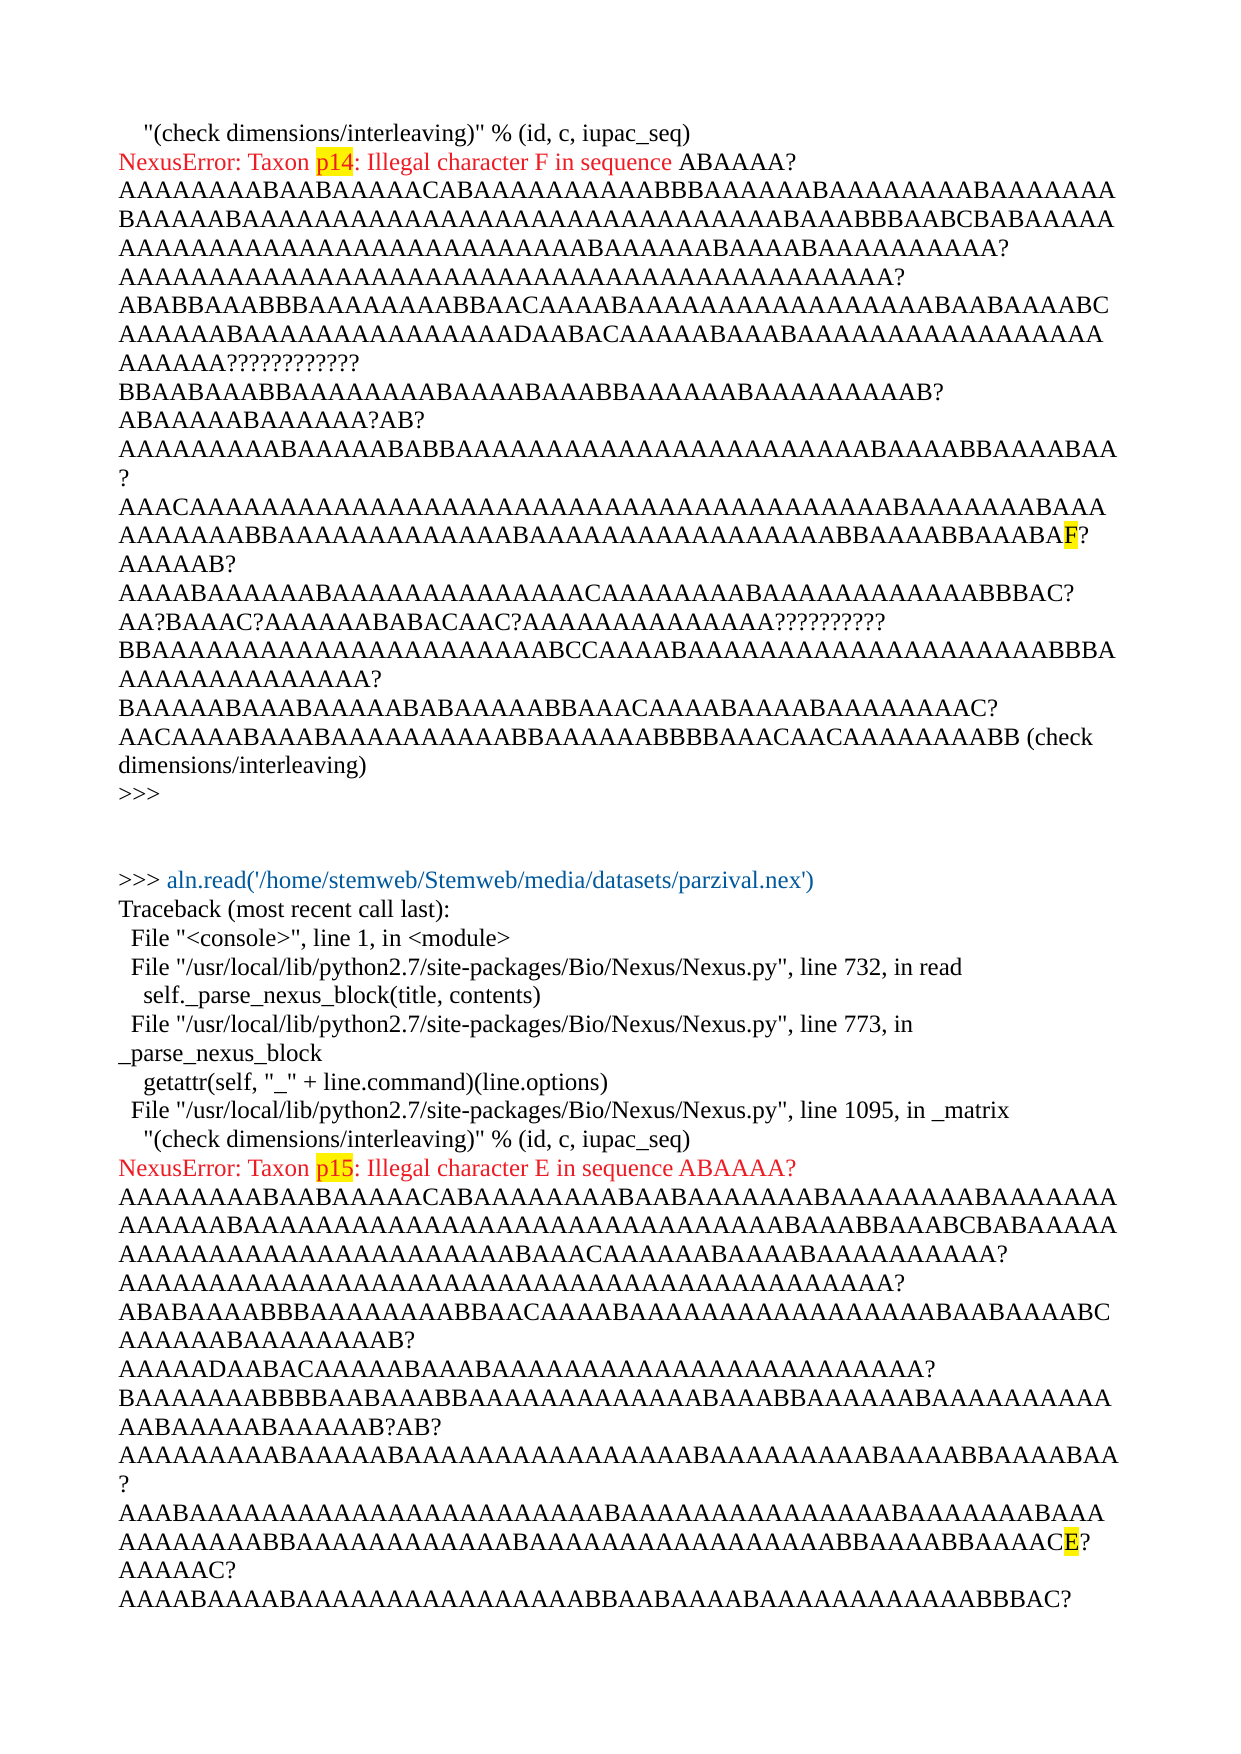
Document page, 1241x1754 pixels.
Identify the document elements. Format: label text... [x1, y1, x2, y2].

text getattr(self, "_" + line.command)(line.options) [118, 1067, 1122, 1096]
text >>> aln.read('/home/stemweb/Stemweb/media/datasets/parzival.nex') [118, 866, 1122, 894]
text File "/usr/local/lib/python2.7/site-packages/Bio/Nexus/Nexus.py", line 732, in read [118, 952, 1122, 981]
text self._parse_nexus_block(title, contents) [118, 981, 1122, 1009]
text "(check dimensions/interleaving)" % (id, c, iupac_seq) [118, 118, 1122, 147]
text "(check dimensions/interleaving)" % (id, c, iupac_seq) [118, 1124, 1122, 1153]
text NexusError: Taxon p15: Illegal character E in sequence ABAAAA?AAAAAAAABAABAAAAACABAAAAAAAABAABAAAAAAABAAAAAAAABAAAAAAAAAAAAABAAAAAAAAAAAAAAAAAAAAAAAAAAAAAABAAABBAAABCBABAAAAAAAAAAAAAAAAAAAAAAAAAAABAAACAAAAAABAAAABAAAAAAAAAA?AAAAAAAAAAAAAAAAAAAAAAAAAAAAAAAAAAAAAAAAAAA?ABABAAAABBBAAAAAAAABBAACAAAABAAAAAAAAAAAAAAAAABAABAAAABCAAAAAABAAAAAAAAB?AAAAADAABACAAAAABAAABAAAAAAAAAAAAAAAAAAAAAAAA?BAAAAAAABBBBAABAAABBAAAAAAAAAAAAABAAABBAAAAAABAAAAAAAAAAAABAAAAABAAAAAB?AB?AAAAAAAAABAAAAABAAAAAAAAAAAAAAAABAAAAAAAAABAAAABBAAAABAA?AAABAAAAAAAAAAAAAAAAAAAAAAABAAAAAAAAAAAAAAABAAAAAAABAAAAAAAAAAABBAAAAAAAAAAAABAAAAAAAAAAAAAAAAABBAAAABBAAAACE?AAAAAC?AAAABAAAABAAAAAAAAAAAAAAAABBAABAAAABAAAAAAAAAAAABBBAC? [118, 1153, 1122, 1613]
text File "/usr/local/lib/python2.7/site-packages/Bio/Nexus/Nexus.py", line 773, in _parse_nexus_block [118, 1009, 1122, 1067]
text Traceback (most recent call last): [118, 894, 1122, 923]
text NexusError: Taxon p14: Illegal character F in sequence ABAAAA?AAAAAAAABAABAAAAACABAAAAAAAAAABBBAAAAAABAAAAAAAABAAAAAAABAAAAABAAAAAAAAAAAAAAAAAAAAAAAAAAAAAABAAABBBAABCBABAAAAAAAAAAAAAAAAAAAAAAAAAAAAAAABAAAAAABAAAABAAAAAAAAAA?AAAAAAAAAAAAAAAAAAAAAAAAAAAAAAAAAAAAAAAAAAA?ABABBAAABBBAAAAAAAABBAACAAAABAAAAAAAAAAAAAAAAABAABAAAABCAAAAAABAAAAAAAAAAAAAAADAABACAAAAABAAABAAAAAAAAAAAAAAAAAAAAAAA????????????BBAABAAABBAAAAAAAABAAAABAAABBAAAAAABAAAAAAAAAB?ABAAAAABAAAAAA?AB?AAAAAAAAABAAAAABABBAAAAAAAAAAAAAAAAAAAAAAABAAAABBAAAABAA?AAACAAAAAAAAAAAAAAAAAAAAAAAAAAAAAAAAAAAAAAABAAAAAAABAAAAAAAAAABBAAAAAAAAAAAAABAAAAAAAAAAAAAAAAABBAAAABBAAABAF?AAAAAB?AAAABAAAAAABAAAAAAAAAAAAAACAAAAAAAABAAAAAAAAAAAABBBAC?AA?BAAAC?AAAAAABABACAAC?AAAAAAAAAAAAAA??????????BBAAAAAAAAAAAAAAAAAAAAAABCCAAAABAAAAAAAAAAAAAAAAAAAABBBAAAAAAAAAAAAAAA?BAAAAABAAABAAAAABABAAAAABBAAACAAAABAAAABAAAAAAAAC?AACAAAABAAABAAAAAAAAAABBAAAAAABBBBAAACAACAAAAAAAABB (check dimensions/interleaving) [118, 147, 1122, 779]
text File "<console>", line 1, in <module> [118, 923, 1122, 952]
text >>> [118, 779, 1122, 808]
text File "/usr/local/lib/python2.7/site-packages/Bio/Nexus/Nexus.py", line 1095, in _matrix [118, 1096, 1122, 1124]
